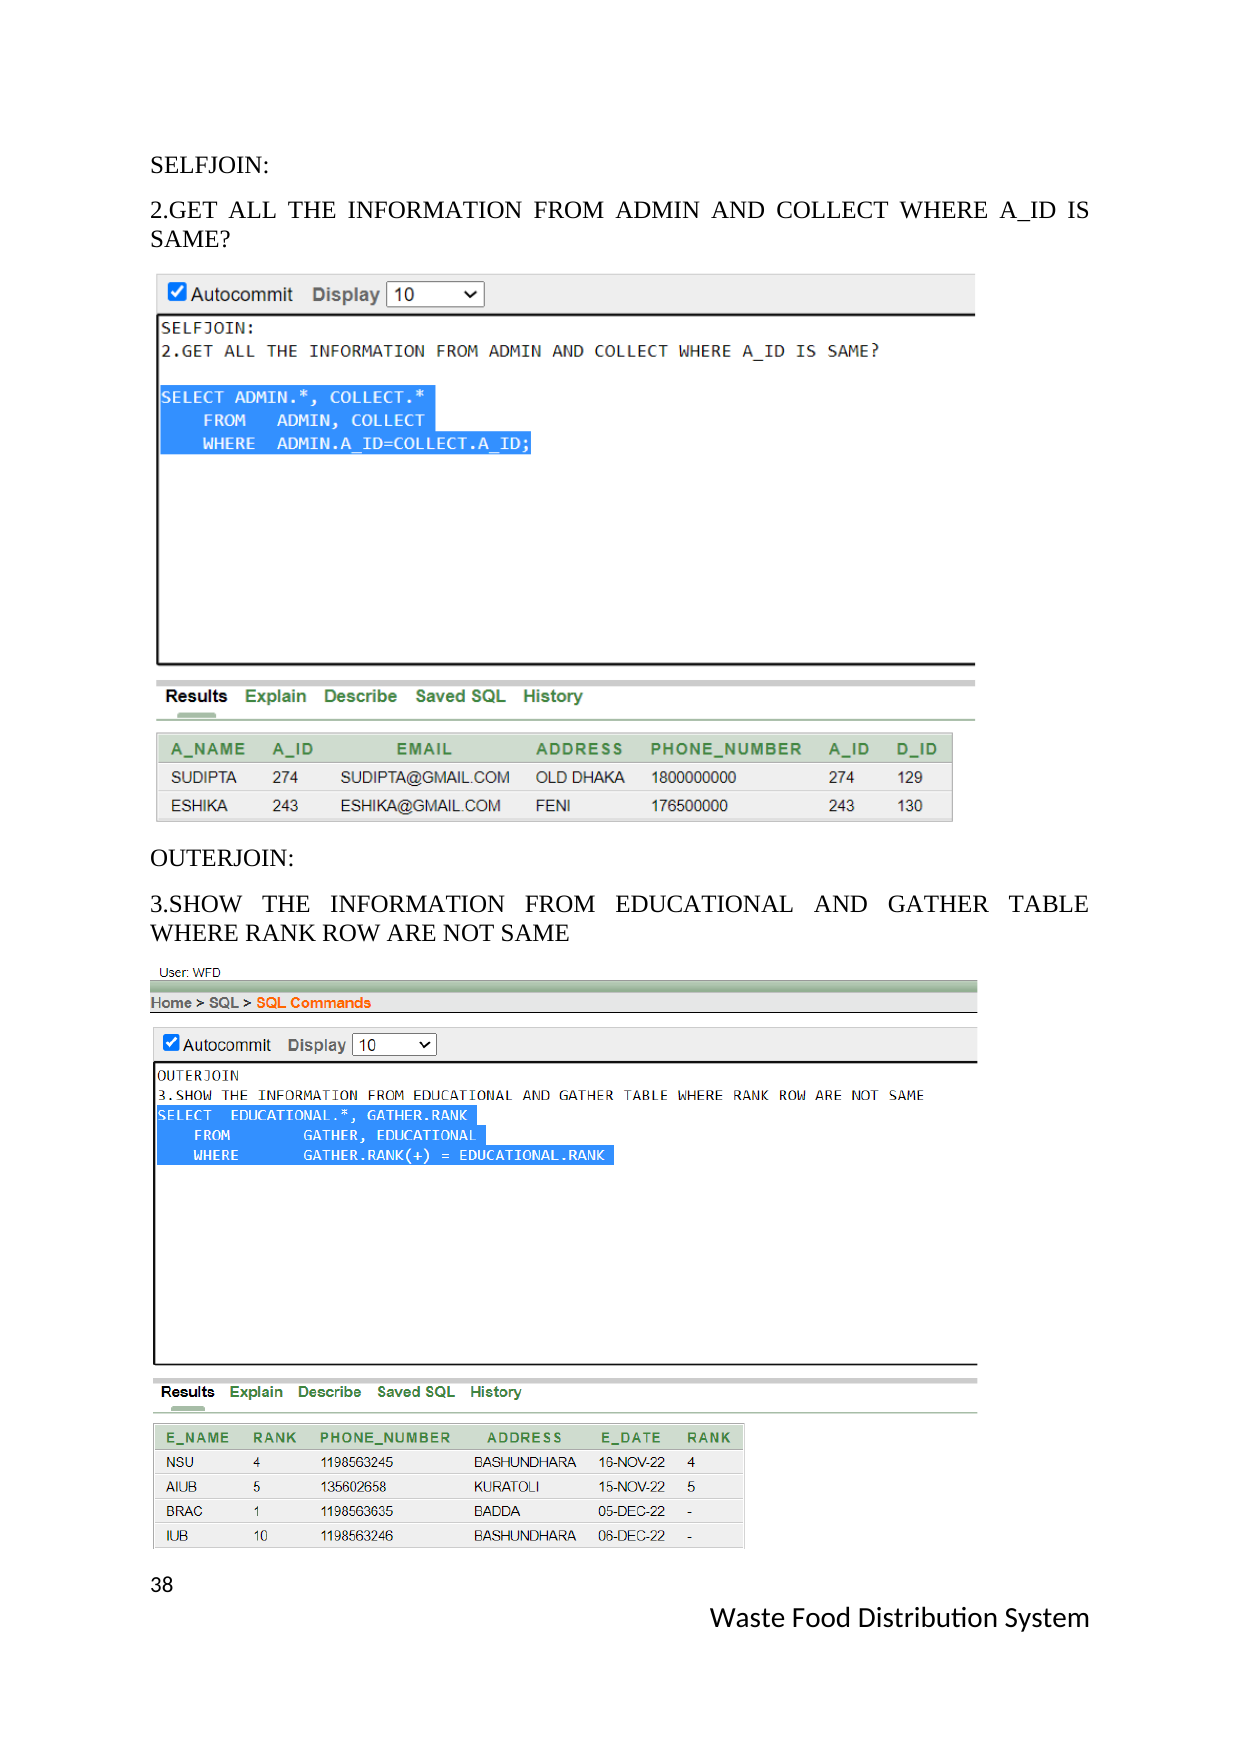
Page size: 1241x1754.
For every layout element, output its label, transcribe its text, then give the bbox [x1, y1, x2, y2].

text SELFJOIN: [150, 150, 1090, 179]
text 2.GET ALL THE INFORMATION FROM ADMIN AND COLLECT WHERE A_ID IS SAME? [150, 195, 1090, 253]
